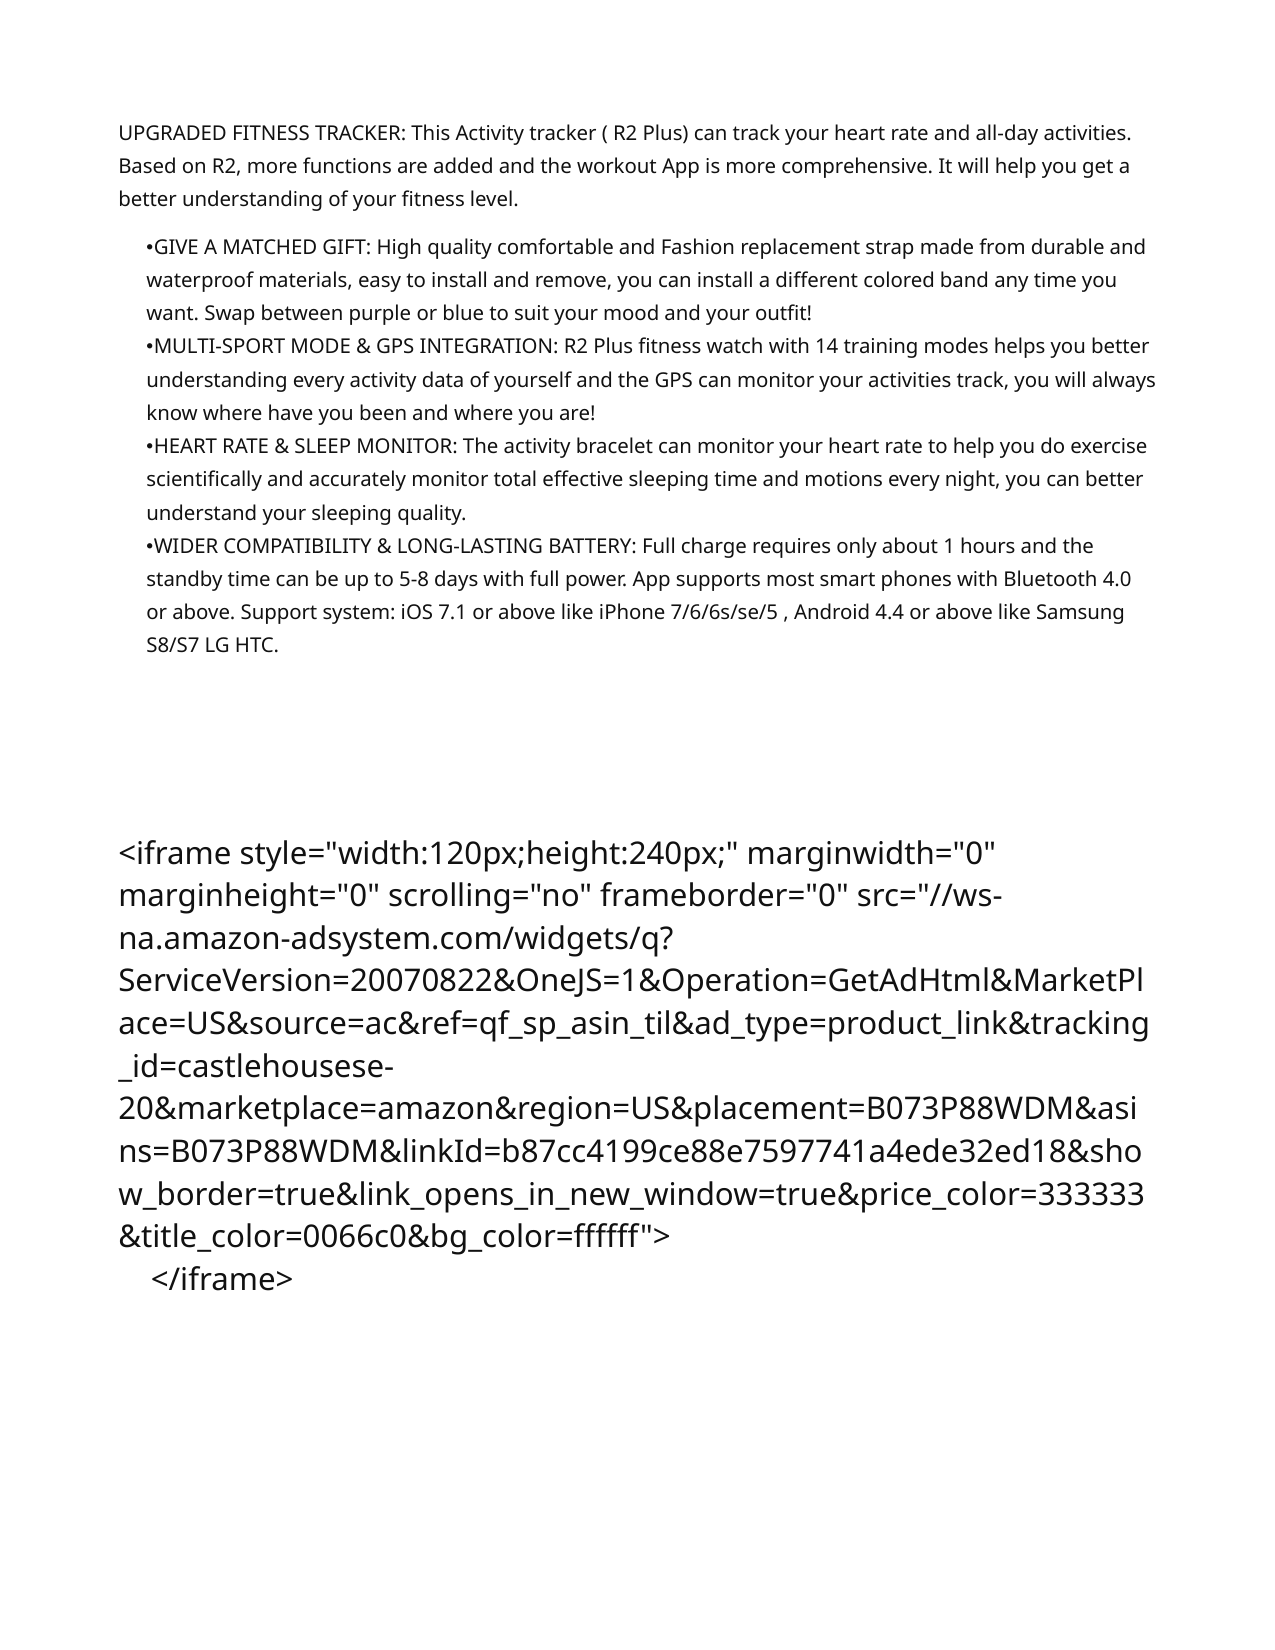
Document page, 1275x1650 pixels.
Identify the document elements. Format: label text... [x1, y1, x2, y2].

list WIDER COMPATIBILITY & LONG-LASTING BATTERY: Full charge requires only about 1 hours and the standby time can be up to 5-8 days with full power. App supports most smart phones with Bluetooth 4.0 or above. Support system: iOS 7.1 or above like iPhone 7/6/6s/se/5 , Android 4.4 or above like Samsung S8/S7 LG HTC. [118, 531, 1157, 659]
list MULTI-SPORT MODE & GPS INTEGRATION: R2 Plus fitness watch with 14 training modes helps you better understanding every activity data of yourself and the GPS can monitor your activities track, you will always know where have you been and where you are! [118, 332, 1157, 426]
list GIVE A MATCHED GIFT: High quality comfortable and Fashion replacement strap made from durable and waterproof materials, easy to install and remove, you can install a different colored band any time you want. Swap between purple or blue to suit your mood and your outfit! [118, 232, 1157, 327]
text <iframe style="width:120px;height:240px;" marginwidth="0" marginheight="0" scrolling="no" frameborder="0" src="//ws-na.amazon-adsystem.com/widgets/q?ServiceVersion=20070822&OneJS=1&Operation=GetAdHtml&MarketPlace=US&source=ac&ref=qf_sp_asin_til&ad_type=product_link&tracking_id=castlehousese-20&marketplace=amazon&region=US&placement=B073P88WDM&asins=B073P88WDM&linkId=b87cc4199ce88e7597741a4ede32ed18&show_border=true&link_opens_in_new_window=true&price_color=333333&title_color=0066c0&bg_color=ffffff"> [118, 831, 1157, 1257]
text UPGRADED FITNESS TRACKER: This Activity tracker ( R2 Plus) can track your heart rate and all-day activities. Based on R2, more functions are added and the workout App is more comprehensive. It will help you get a better understanding of your fitness level. [118, 118, 1157, 212]
list HEART RATE & SLEEP MONITOR: The activity bracelet can monitor your heart rate to help you do exercise scientifically and accurately monitor total effective sleeping time and motions every night, you can better understand your sleeping quality. [118, 432, 1157, 526]
text </iframe> [118, 1257, 1157, 1299]
